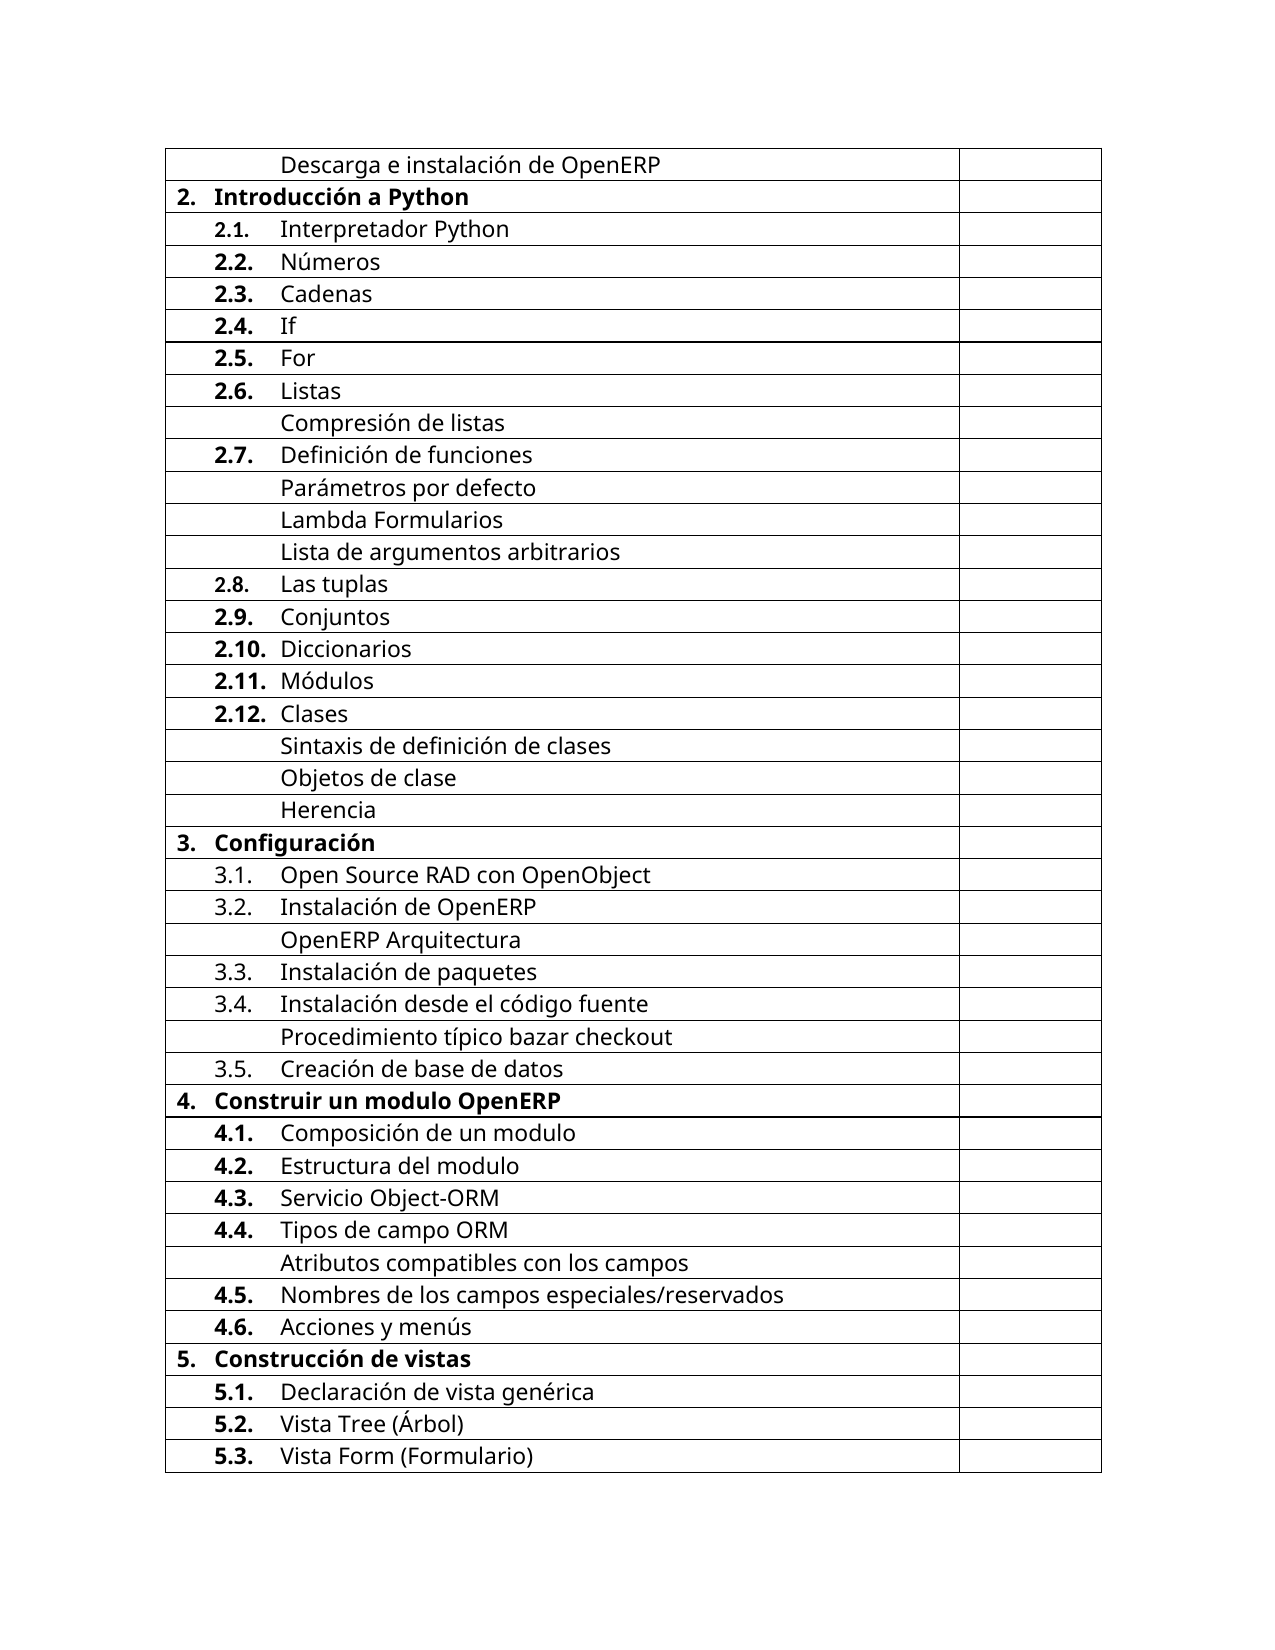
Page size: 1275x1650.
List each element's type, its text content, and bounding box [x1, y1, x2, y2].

table_cell Diccionarios [166, 633, 959, 664]
table_cell Clases [166, 698, 959, 729]
table_cell [960, 1376, 1101, 1407]
table_cell [960, 1182, 1101, 1213]
table_cell [960, 827, 1101, 858]
table_cell Servicio Object-ORM [166, 1182, 959, 1213]
table_cell Sintaxis de definición de clases [166, 730, 959, 761]
table_cell Interpretador Python [166, 213, 959, 244]
table_cell Parámetros por defecto [166, 472, 959, 503]
table_cell [960, 149, 1101, 180]
table_cell Objetos de clase [166, 762, 959, 793]
table_cell [960, 569, 1101, 600]
table_cell For [166, 343, 959, 374]
table_cell [960, 1311, 1101, 1342]
table_cell Descarga e instalación de OpenERP [166, 149, 959, 180]
table_cell OpenERP Arquitectura [166, 924, 959, 955]
table_cell [960, 1021, 1101, 1052]
table_cell Procedimiento típico bazar checkout [166, 1021, 959, 1052]
table_cell [960, 1150, 1101, 1181]
table_cell Acciones y menús [166, 1311, 959, 1342]
table_cell Cadenas [166, 278, 959, 309]
table_cell Conjuntos [166, 601, 959, 632]
table_cell [960, 407, 1101, 438]
table_cell [960, 1085, 1101, 1116]
table_cell Las tuplas [166, 569, 959, 600]
table_cell Introducción a Python [166, 181, 959, 212]
table_cell [960, 343, 1101, 374]
table_cell Instalación de paquetes [166, 956, 959, 987]
table_cell Listas [166, 375, 959, 406]
table_cell Creación de base de datos [166, 1053, 959, 1084]
table_cell If [166, 310, 959, 341]
table_cell Compresión de listas [166, 407, 959, 438]
table_cell [960, 439, 1101, 471]
table_cell [960, 1279, 1101, 1310]
table_cell Instalación desde el código fuente [166, 988, 959, 1019]
table_cell Composición de un modulo [166, 1118, 959, 1149]
table_cell Configuración [166, 827, 959, 858]
table_cell Lambda Formularios [166, 504, 959, 535]
table_cell Herencia [166, 795, 959, 826]
table_cell [960, 698, 1101, 729]
table_cell Open Source RAD con OpenObject [166, 859, 959, 890]
table_cell Lista de argumentos arbitrarios [166, 536, 959, 567]
table_cell [960, 181, 1101, 212]
table_cell [960, 988, 1101, 1019]
table_cell [960, 891, 1101, 923]
table_cell [960, 278, 1101, 309]
table_cell [960, 601, 1101, 632]
table_cell Números [166, 246, 959, 277]
table_cell [960, 310, 1101, 341]
table_cell [960, 795, 1101, 826]
table_cell [960, 472, 1101, 503]
table_cell Vista Tree (Árbol) [166, 1408, 959, 1439]
table_cell [960, 1214, 1101, 1246]
table_cell Vista Form (Formulario) [166, 1440, 959, 1472]
table_cell Estructura del modulo [166, 1150, 959, 1181]
table_cell Construir un modulo OpenERP [166, 1085, 959, 1116]
table_cell [960, 633, 1101, 664]
table_cell [960, 859, 1101, 890]
table_cell [960, 1053, 1101, 1084]
table_cell [960, 504, 1101, 535]
table_cell [960, 730, 1101, 761]
table_cell [960, 1440, 1101, 1472]
table_cell [960, 1344, 1101, 1375]
table_cell [960, 762, 1101, 793]
table_cell [960, 536, 1101, 567]
table_cell [960, 1247, 1101, 1278]
table_cell Tipos de campo ORM [166, 1214, 959, 1246]
table_cell Atributos compatibles con los campos [166, 1247, 959, 1278]
table_cell [960, 213, 1101, 244]
table_cell [960, 1118, 1101, 1149]
table_cell Declaración de vista genérica [166, 1376, 959, 1407]
table_cell [960, 956, 1101, 987]
table_cell [960, 1408, 1101, 1439]
table_cell Módulos [166, 665, 959, 697]
table_cell Definición de funciones [166, 439, 959, 471]
table_cell Construcción de vistas [166, 1344, 959, 1375]
table_cell [960, 246, 1101, 277]
table_cell [960, 924, 1101, 955]
table_cell Instalación de OpenERP [166, 891, 959, 923]
table_cell [960, 375, 1101, 406]
table_cell Nombres de los campos especiales/reservados [166, 1279, 959, 1310]
table_cell [960, 665, 1101, 697]
